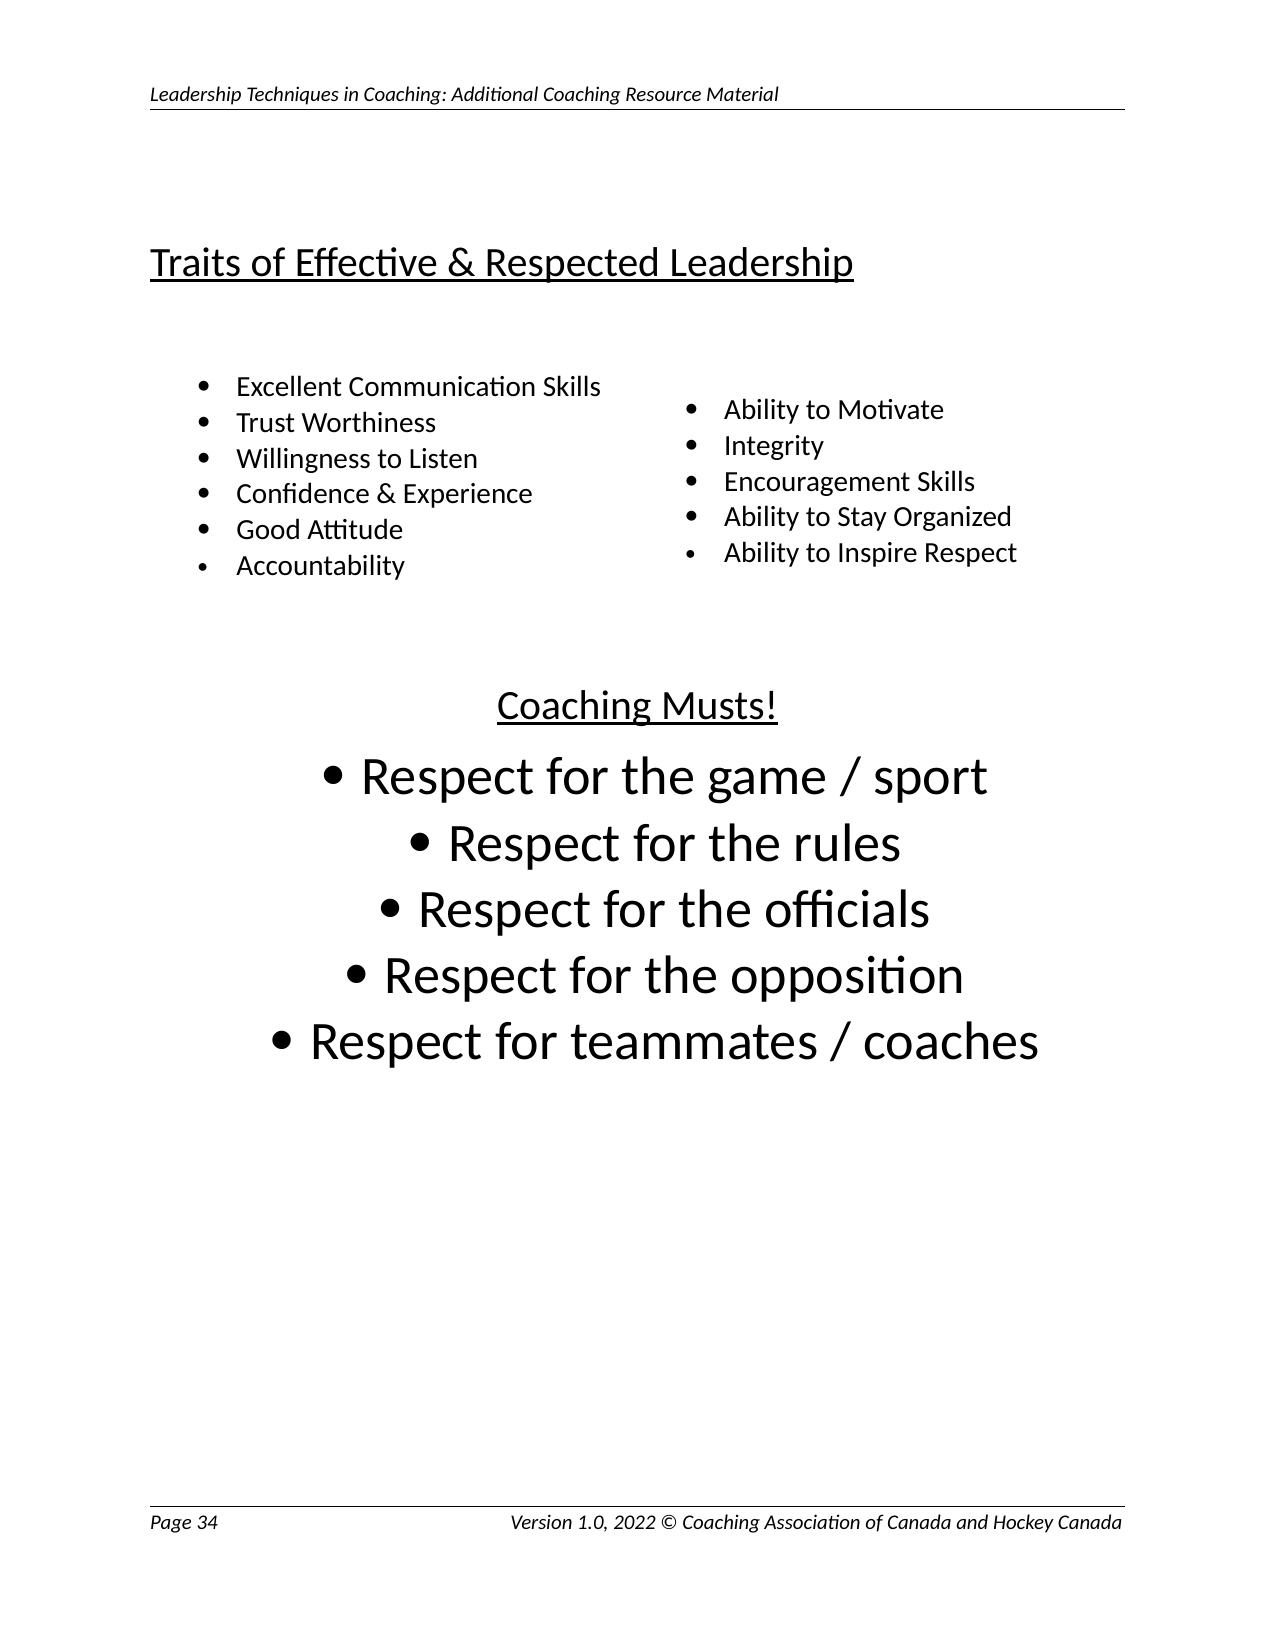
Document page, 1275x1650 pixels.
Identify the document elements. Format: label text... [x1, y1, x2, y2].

text Coaching Musts! [150, 679, 1125, 730]
table_header Ability to Motivate Integrity Encouragement Skills Ability to Stay Organized Ability to Inspire Respect [638, 369, 1125, 603]
table_header Excellent Communication Skills Trust Worthiness Willingness to Listen Confidence & Experience Good Attitude Accountability [150, 369, 638, 603]
list Respect for the rules [187, 808, 1125, 874]
list Respect for the game / sport [187, 742, 1125, 808]
list Respect for the opposition [187, 941, 1125, 1007]
list Respect for teammates / coaches [187, 1007, 1125, 1073]
list Respect for the officials [187, 874, 1125, 941]
text Traits of Effective & Respected Leadership [150, 236, 1125, 286]
